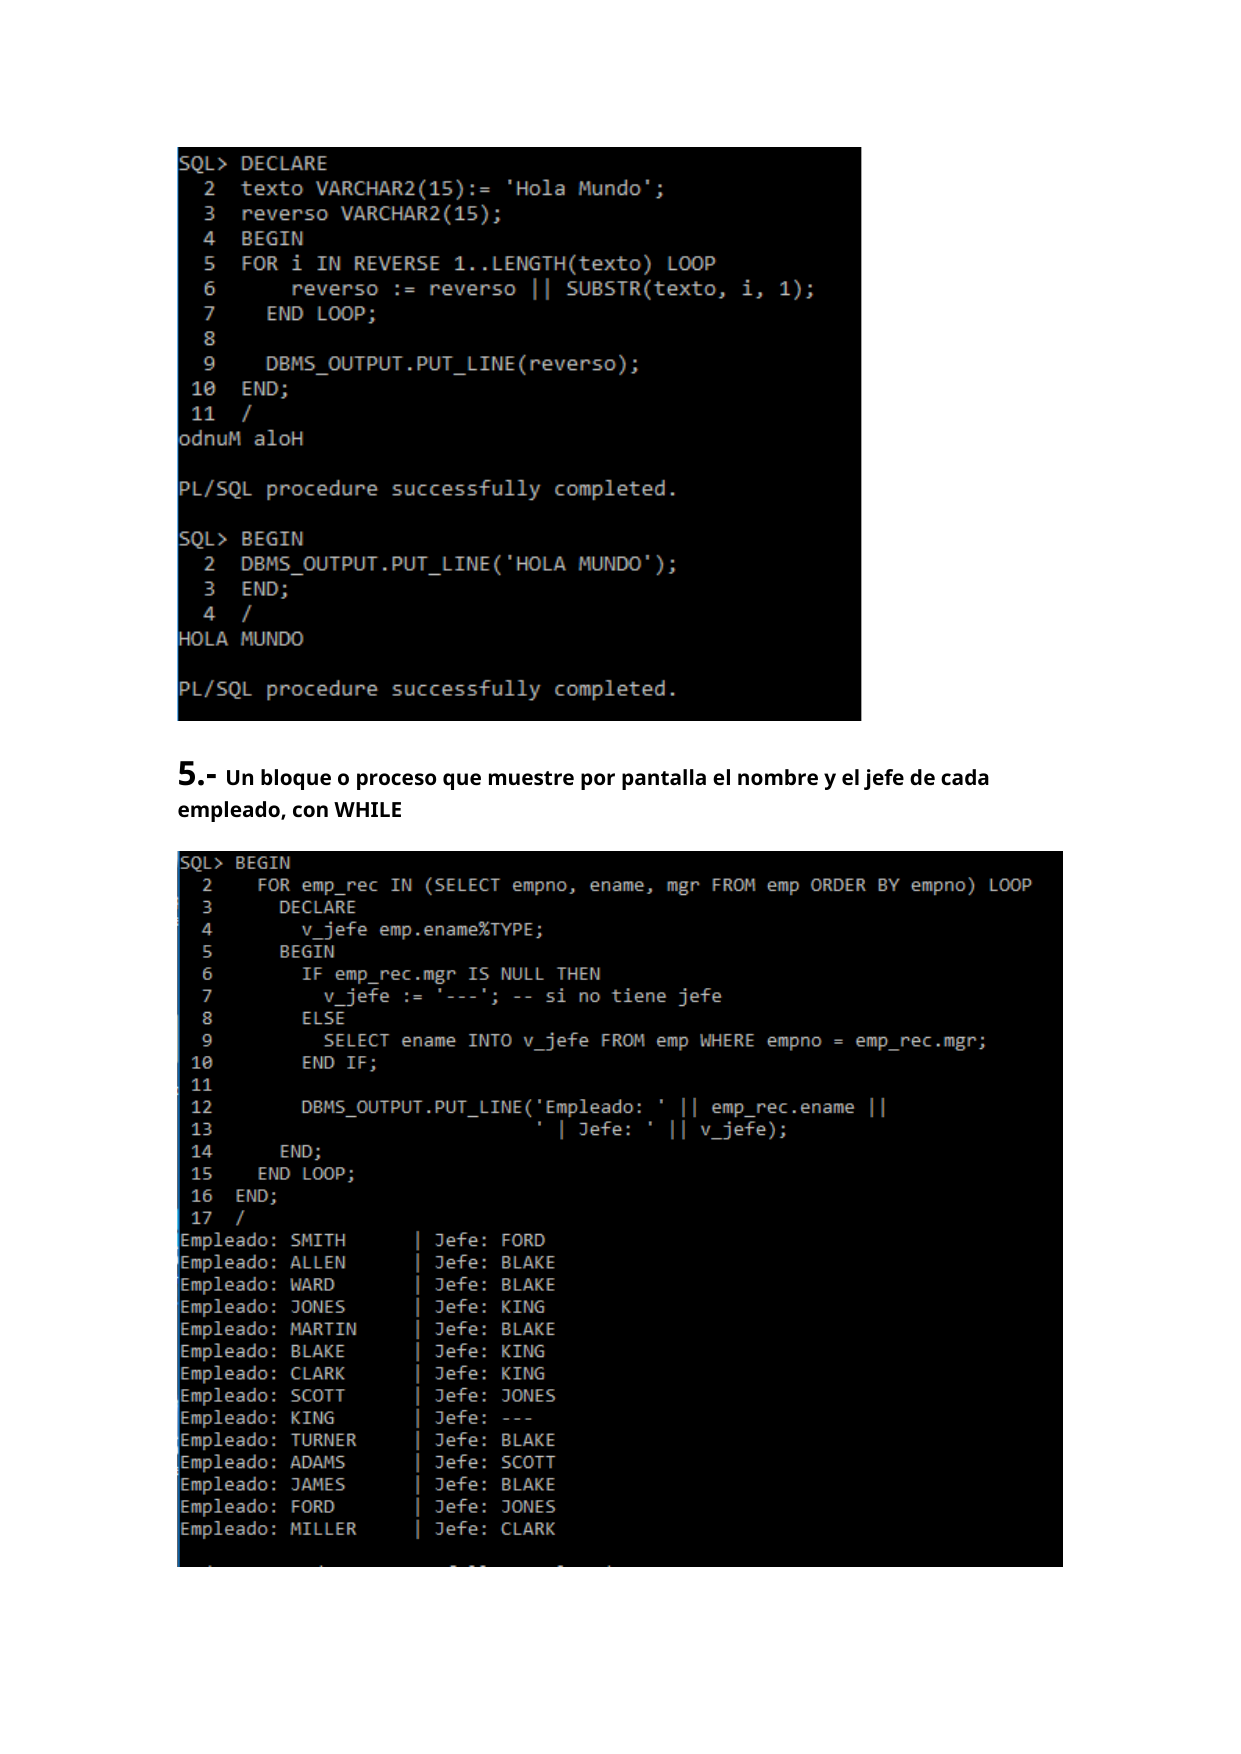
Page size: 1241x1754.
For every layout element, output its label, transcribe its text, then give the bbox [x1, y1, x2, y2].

text 5.- Un bloque o proceso que muestre por pantalla el nombre y el jefe de cada empleado, con WHILE [177, 749, 1063, 823]
picture [177, 147, 862, 721]
picture [177, 851, 1063, 1567]
